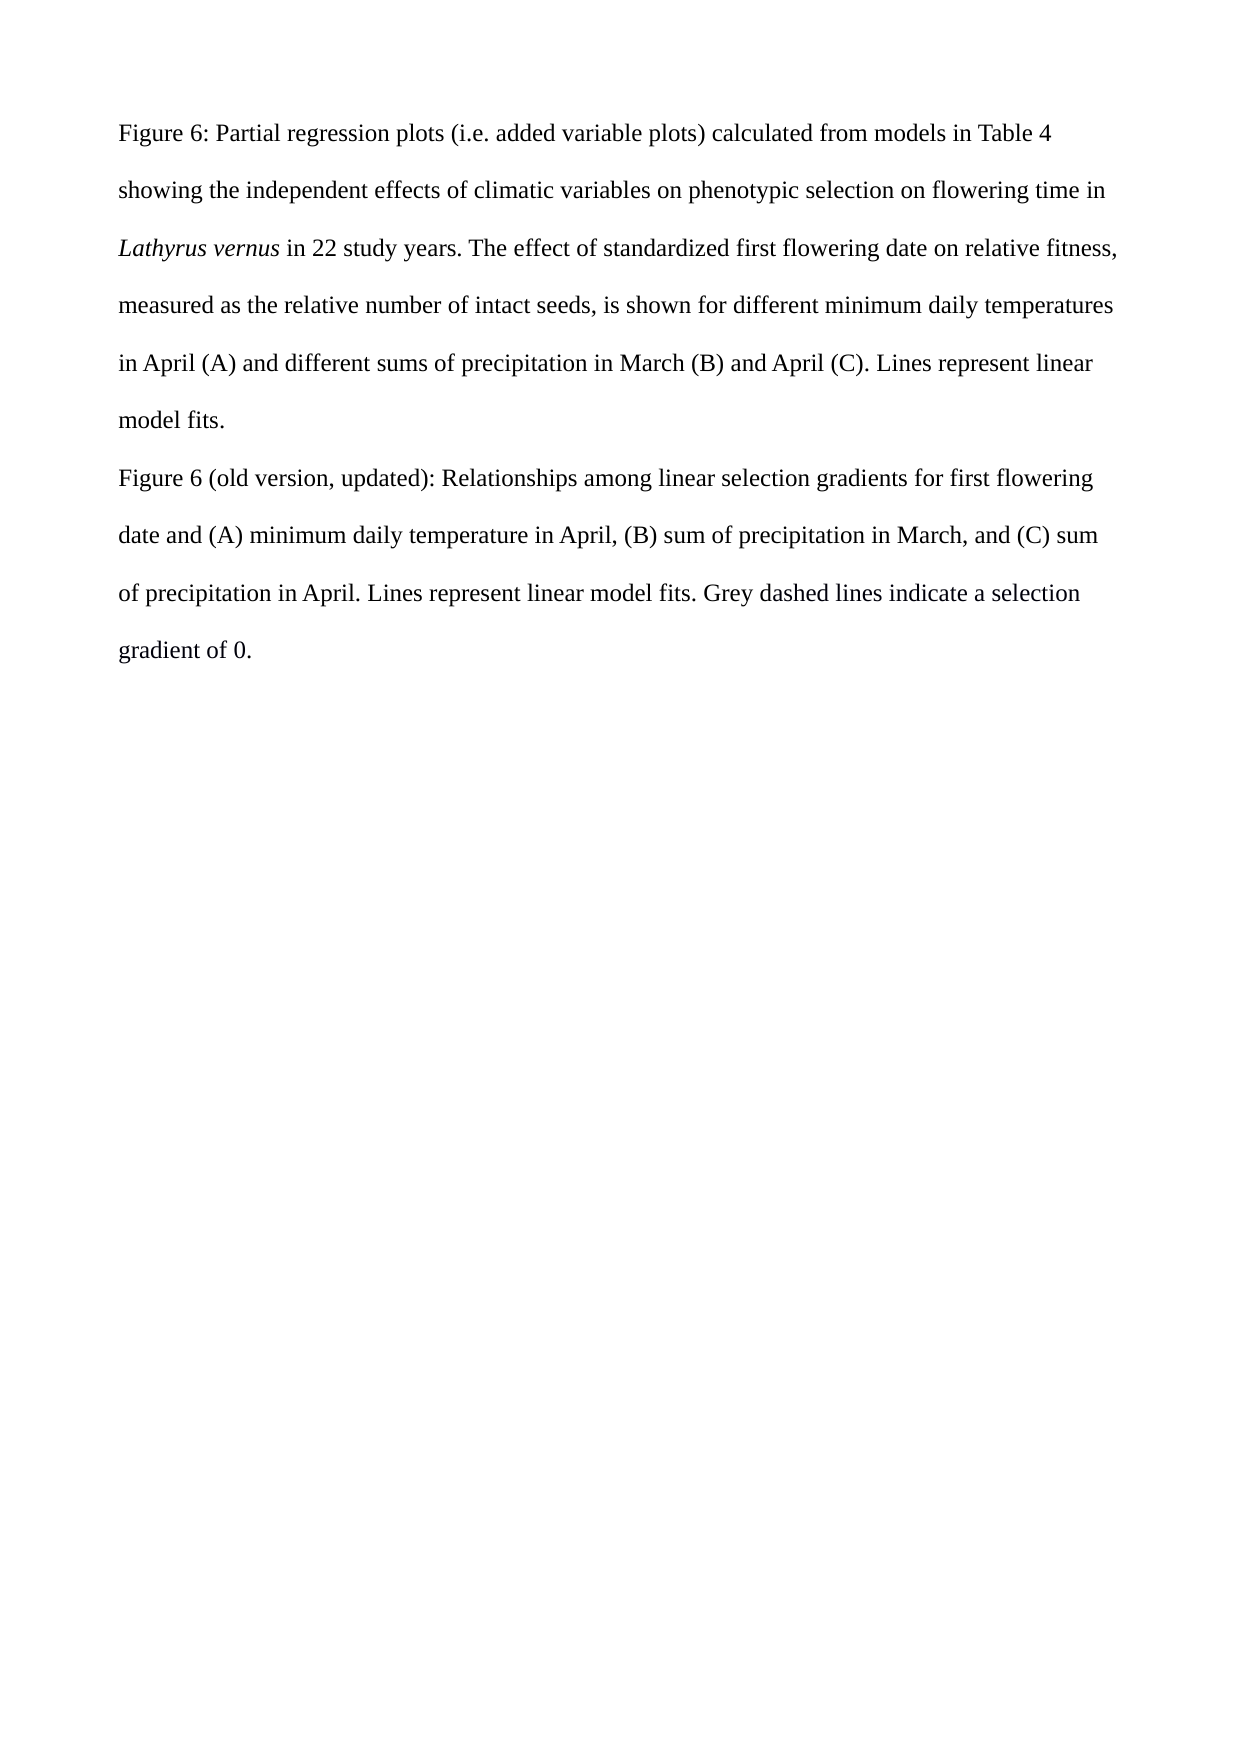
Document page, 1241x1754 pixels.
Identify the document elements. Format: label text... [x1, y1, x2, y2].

text Figure 6: Partial regression plots (i.e. added variable plots) calculated from models in Table 4 showing the independent effects of climatic variables on phenotypic selection on flowering time in Lathyrus vernus in 22 study years. The effect of standardized first flowering date on relative fitness, measured as the relative number of intact seeds, is shown for different minimum daily temperatures in April (A) and different sums of precipitation in March (B) and April (C). Lines represent linear model fits. [118, 118, 1122, 434]
text Figure 6 (old version, updated): Relationships among linear selection gradients for first flowering date and (A) minimum daily temperature in April, (B) sum of precipitation in March, and (C) sum of precipitation in April. Lines represent linear model fits. Grey dashed lines indicate a selection gradient of 0. [118, 463, 1122, 664]
